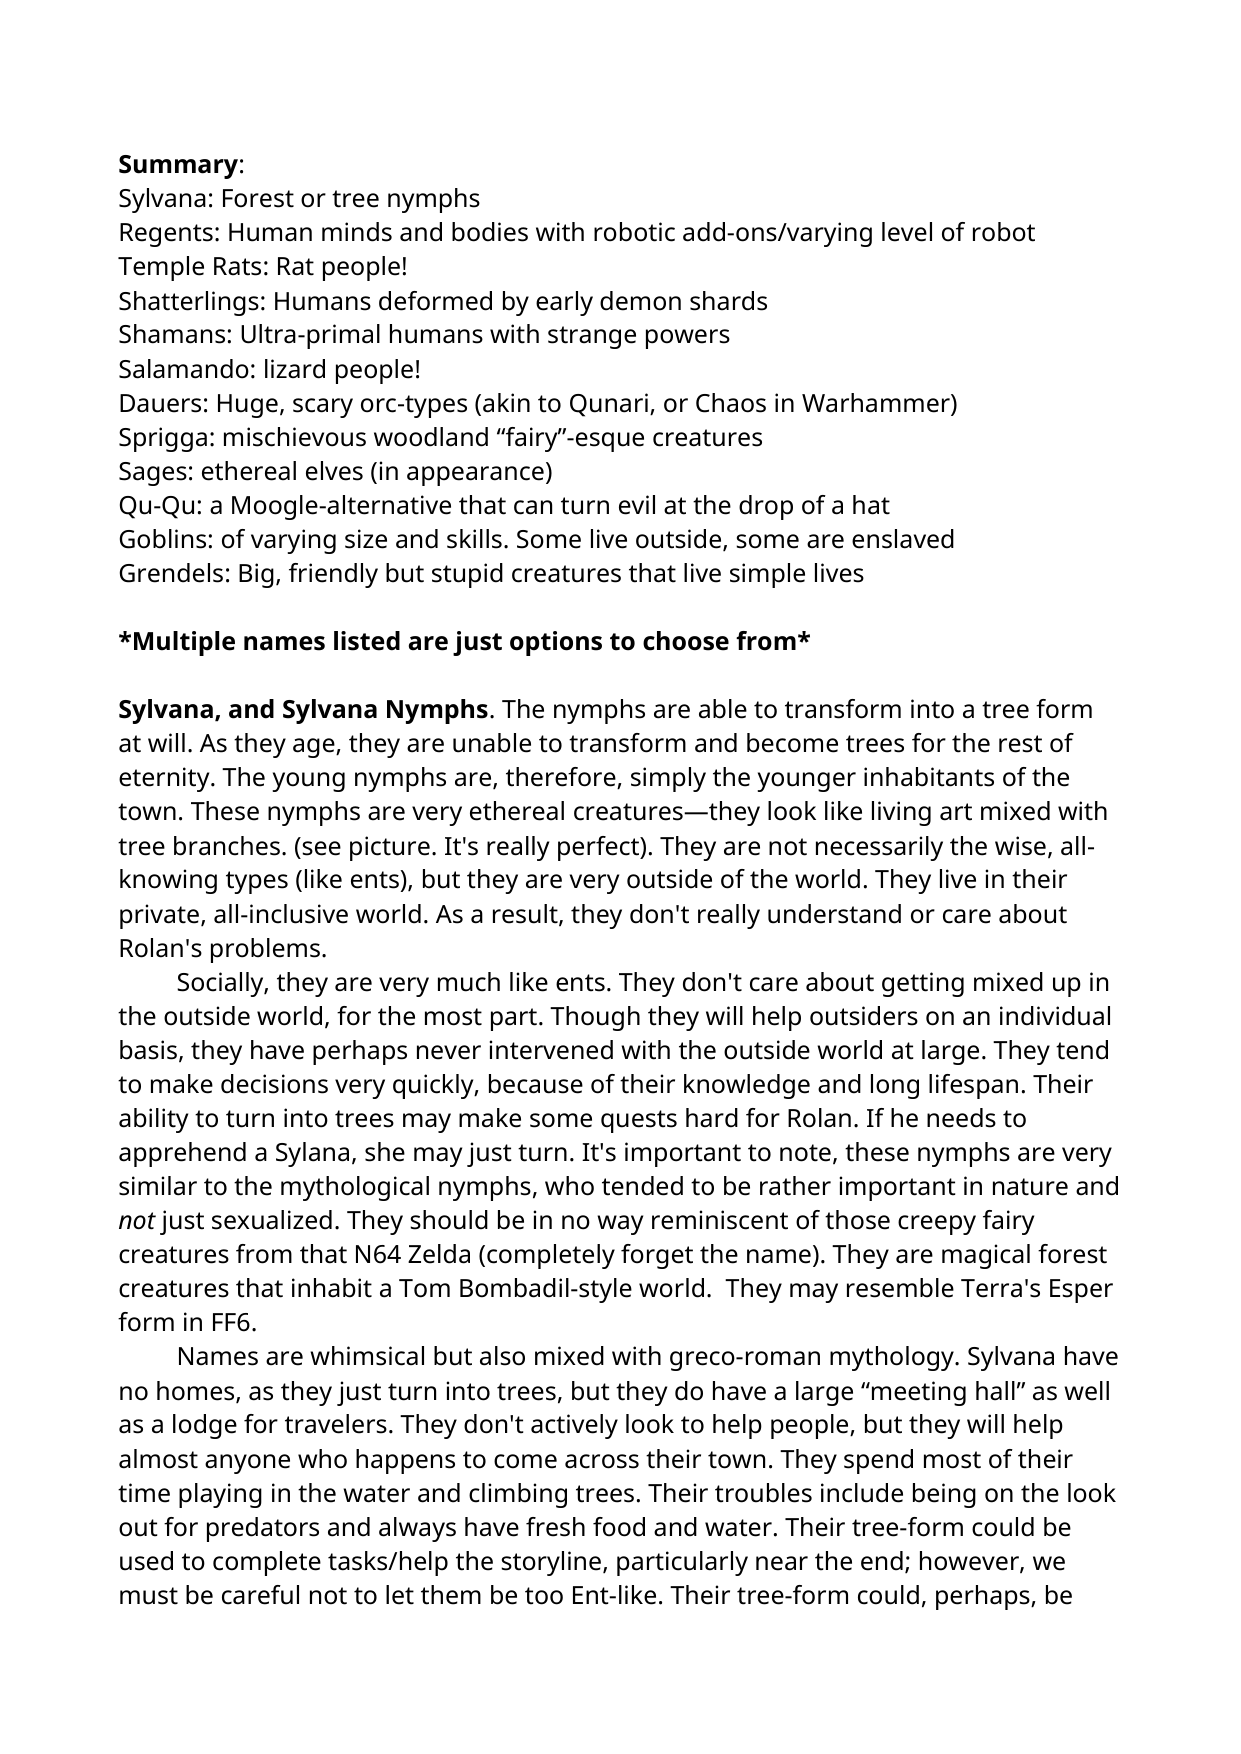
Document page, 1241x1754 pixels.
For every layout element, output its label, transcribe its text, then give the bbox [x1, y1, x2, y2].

text Shamans: Ultra-primal humans with strange powers [118, 317, 1122, 351]
text Sylvana, and Sylvana Nymphs. The nymphs are able to transform into a tree form at will. As they age, they are unable to transform and become trees for the rest of eternity. The young nymphs are, therefore, simply the younger inhabitants of the town. These nymphs are very ethereal creatures—they look like living art mixed with tree branches. (see picture. It's really perfect). They are not necessarily the wise, all-knowing types (like ents), but they are very outside of the world. They live in their private, all-inclusive world. As a result, they don't really understand or care about Rolan's problems. [118, 692, 1122, 964]
text Sprigga: mischievous woodland “fairy”-esque creatures [118, 419, 1122, 453]
text Salamando: lizard people! [118, 351, 1122, 385]
text Summary: [118, 147, 1122, 181]
text Socially, they are very much like ents. They don't care about getting mixed up in the outside world, for the most part. Though they will help outsiders on an individual basis, they have perhaps never intervened with the outside world at large. They tend to make decisions very quickly, because of their knowledge and long lifespan. Their ability to turn into trees may make some quests hard for Rolan. If he needs to apprehend a Sylana, she may just turn. It's important to note, these nymphs are very similar to the mythological nymphs, who tended to be rather important in nature and not just sexualized. They should be in no way reminiscent of those creepy fairy creatures from that N64 Zelda (completely forget the name). They are magical forest creatures that inhabit a Tom Bombadil-style world. They may resemble Terra's Esper form in FF6. [118, 964, 1122, 1339]
text Dauers: Huge, scary orc-types (akin to Qunari, or Chaos in Warhammer) [118, 385, 1122, 419]
text Sages: ethereal elves (in appearance) [118, 453, 1122, 487]
text Goblins: of varying size and skills. Some live outside, some are enslaved [118, 522, 1122, 556]
text Sylvana: Forest or tree nymphs [118, 181, 1122, 215]
text Regents: Human minds and bodies with robotic add-ons/varying level of robot [118, 215, 1122, 249]
text Names are whimsical but also mixed with greco-roman mythology. Sylvana have no homes, as they just turn into trees, but they do have a large “meeting hall” as well as a lodge for travelers. They don't actively look to help people, but they will help almost anyone who happens to come across their town. They spend most of their time playing in the water and climbing trees. Their troubles include being on the look out for predators and always have fresh food and water. Their tree-form could be used to complete tasks/help the storyline, particularly near the end; however, we must be careful not to let them be too Ent-like. Their tree-form could, perhaps, be [118, 1339, 1122, 1612]
text Grendels: Big, friendly but stupid creatures that live simple lives [118, 556, 1122, 590]
text Shatterlings: Humans deformed by early demon shards [118, 283, 1122, 317]
text *Multiple names listed are just options to choose from* [118, 624, 1122, 658]
text Temple Rats: Rat people! [118, 249, 1122, 283]
text Qu-Qu: a Moogle-alternative that can turn evil at the drop of a hat [118, 487, 1122, 522]
